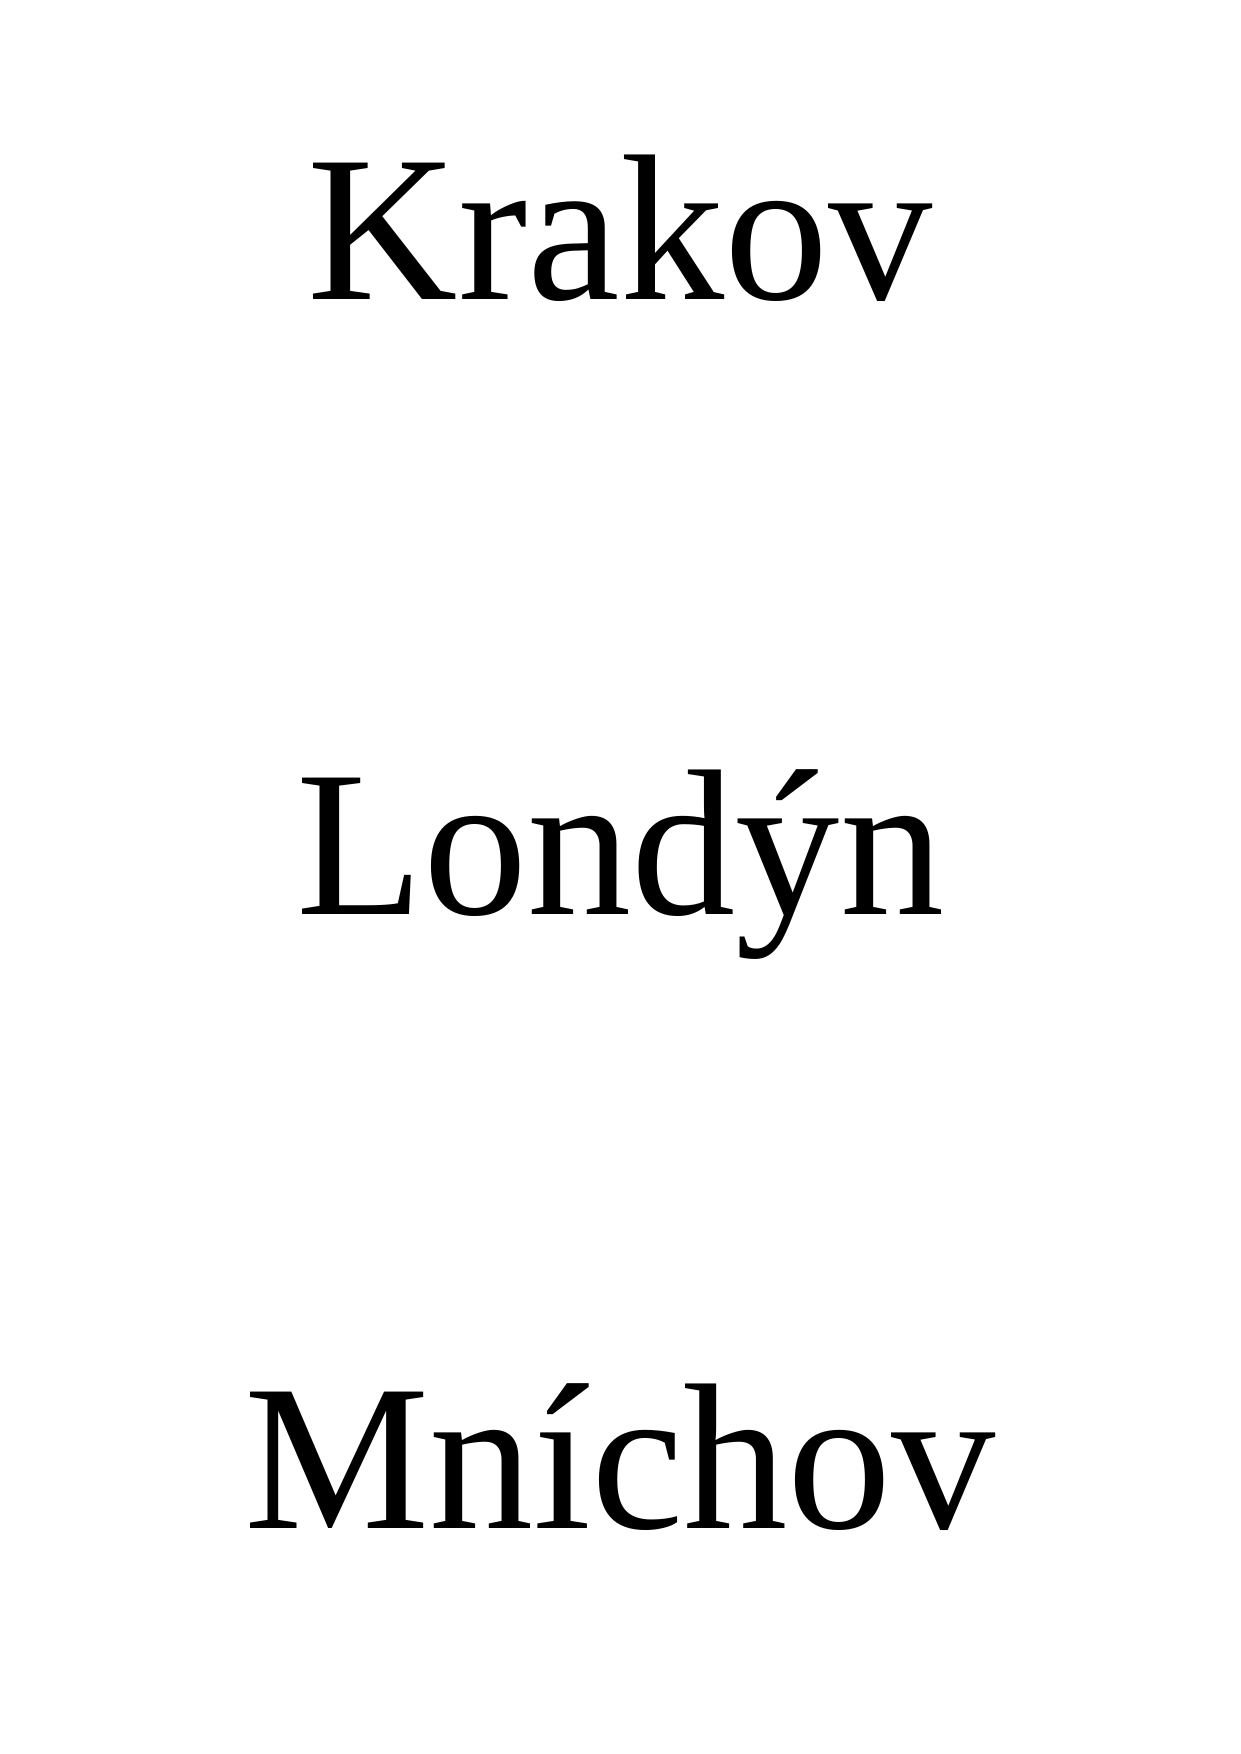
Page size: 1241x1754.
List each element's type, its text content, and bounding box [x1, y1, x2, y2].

text Londýn [30, 719, 1210, 959]
text Krakov [30, 105, 1210, 344]
text Mníchov [30, 1334, 1210, 1574]
